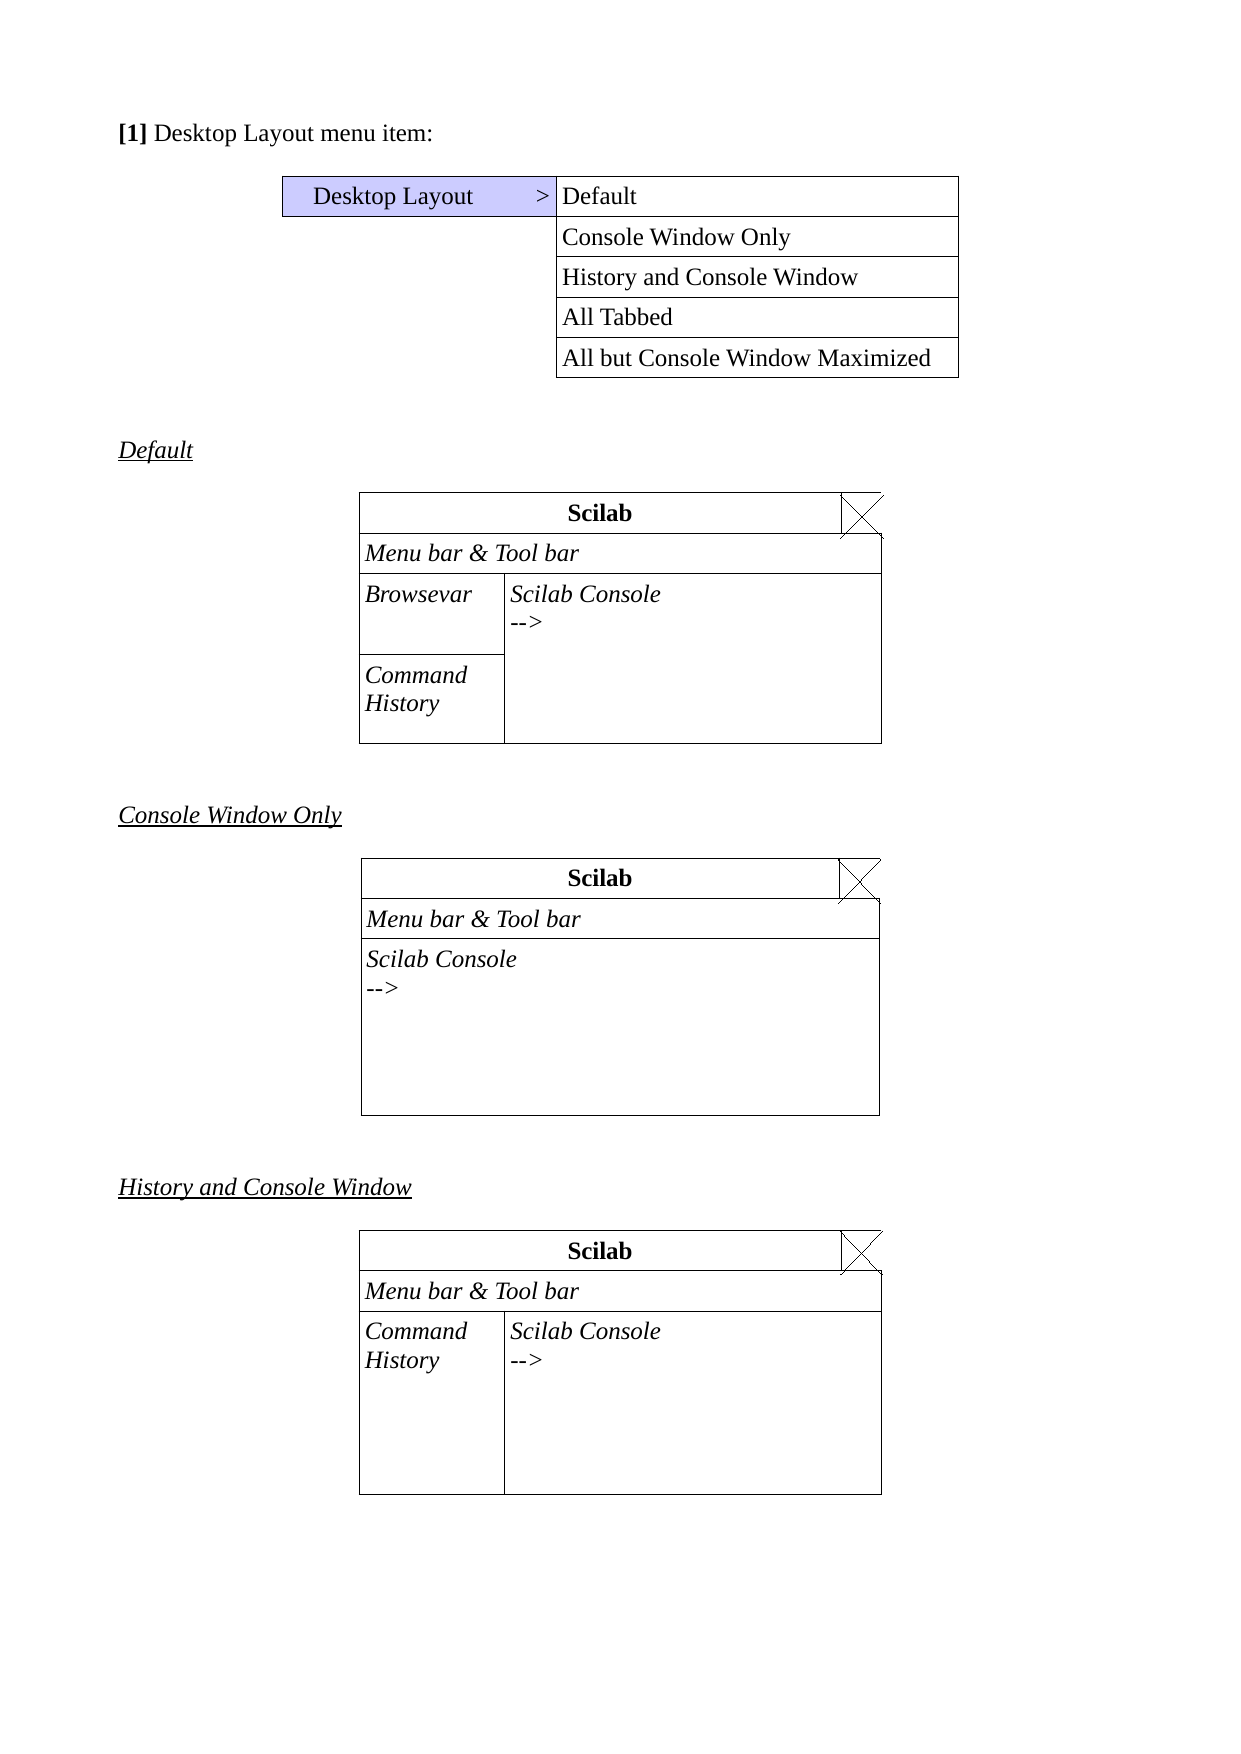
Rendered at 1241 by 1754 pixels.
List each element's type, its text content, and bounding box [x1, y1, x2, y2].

table_cell Command History [360, 1312, 504, 1494]
table_header Scilab [360, 1231, 841, 1270]
table_cell Scilab Console --> [362, 939, 879, 1115]
text Default [118, 435, 1122, 463]
table_cell Menu bar & Tool bar [362, 899, 879, 938]
table_cell [282, 217, 556, 256]
table_cell Scilab Console --> [505, 574, 881, 742]
table_cell Menu bar & Tool bar [360, 534, 881, 573]
table_cell Scilab Console --> [505, 1312, 881, 1494]
table_cell Command History [360, 655, 504, 742]
table_header [840, 859, 879, 898]
table_cell [282, 256, 556, 297]
table_header Default [557, 177, 958, 216]
table_header Scilab [360, 493, 841, 533]
table_cell Browsevar [360, 574, 504, 654]
table_cell History and Console Window [557, 257, 958, 297]
table_cell [282, 297, 556, 337]
table_header [842, 493, 881, 533]
text Console Window Only [118, 800, 1122, 829]
table_cell All Tabbed [557, 298, 958, 337]
table_cell All but Console Window Maximized [557, 338, 958, 377]
table_header Desktop Layout > [283, 177, 556, 216]
table_header Scilab [362, 859, 839, 898]
table_cell [282, 337, 556, 377]
text History and Console Window [118, 1172, 1122, 1201]
table_cell Menu bar & Tool bar [360, 1271, 881, 1311]
table_cell Console Window Only [557, 217, 958, 256]
table_header [842, 1231, 881, 1270]
text [1] Desktop Layout menu item: [118, 118, 1122, 147]
